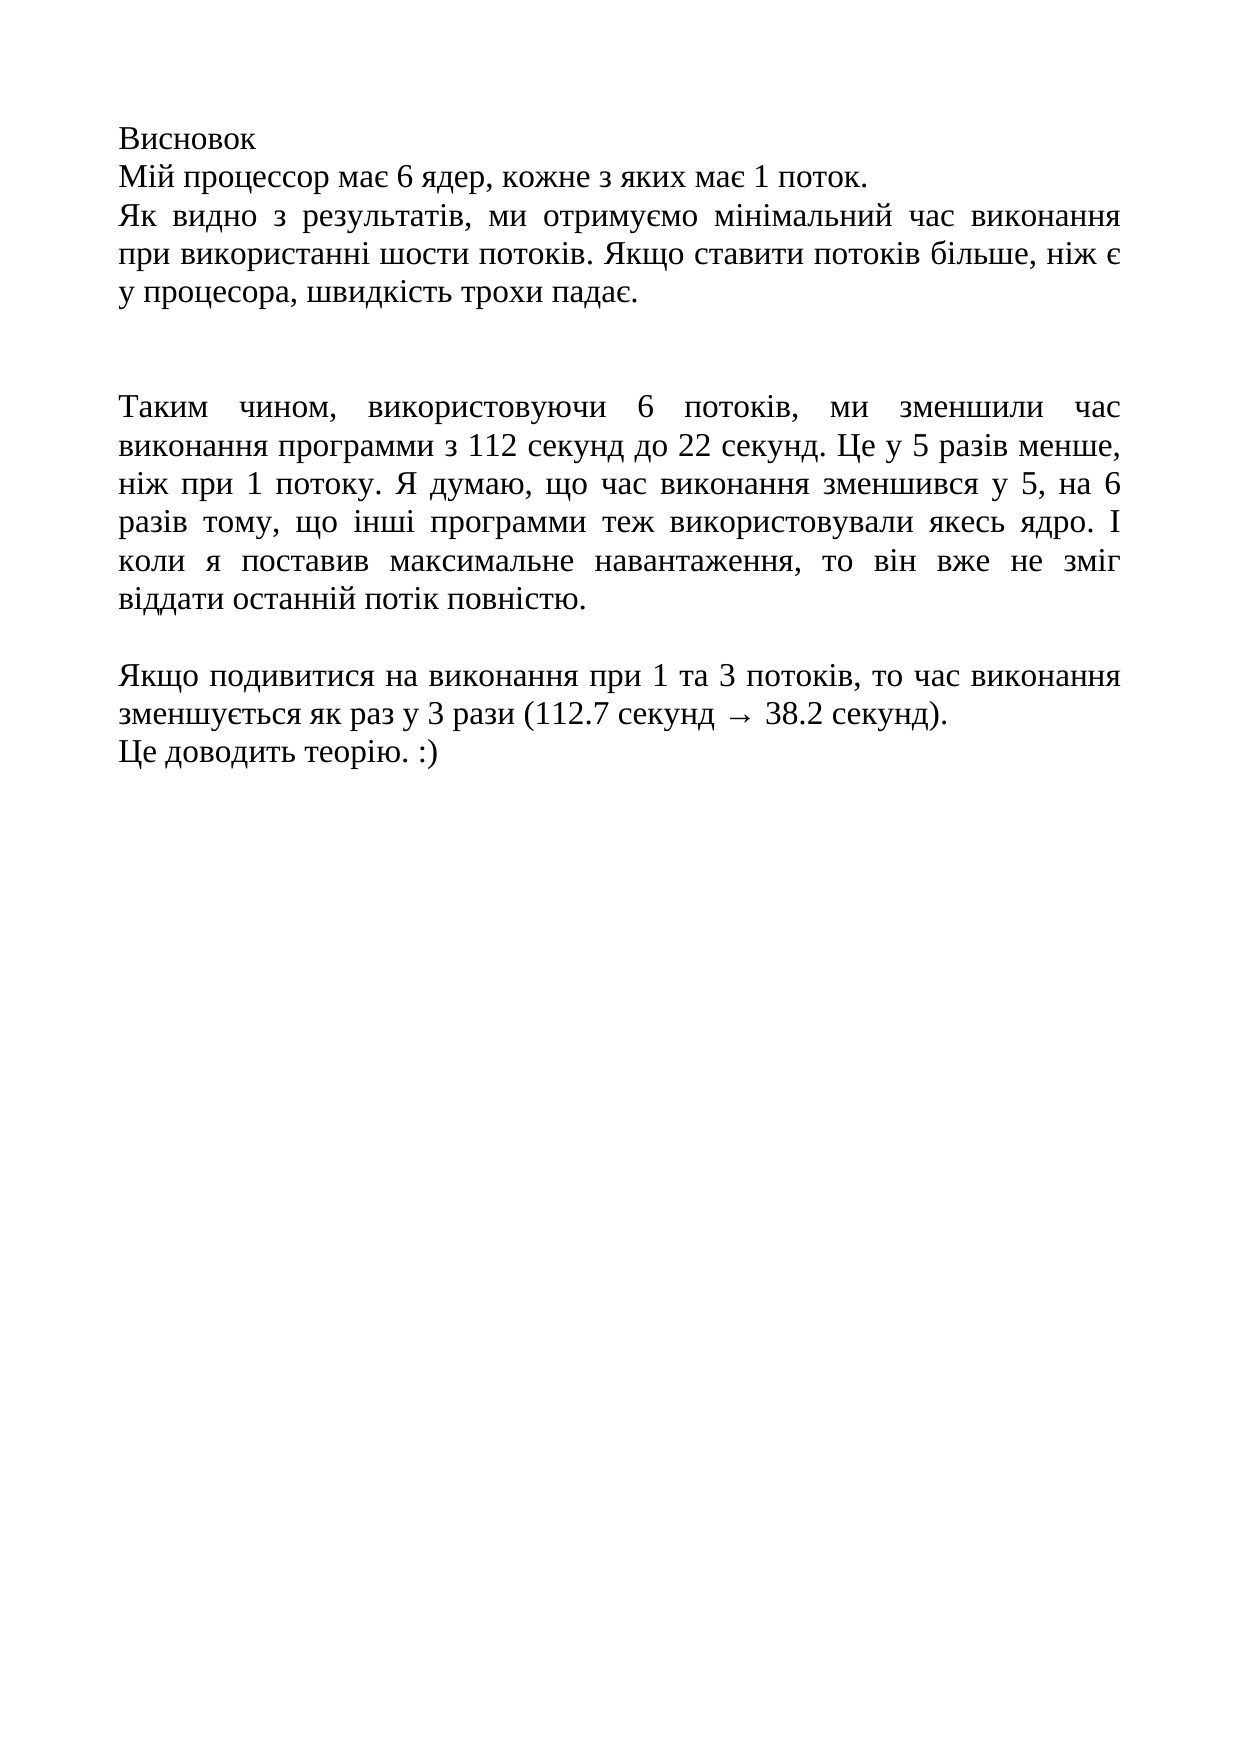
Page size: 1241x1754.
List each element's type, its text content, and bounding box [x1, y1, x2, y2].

text Якщо подивитися на виконання при 1 та 3 потоків, то час виконання зменшується як раз у 3 рази (112.7 секунд → 38.2 секунд). [118, 655, 1122, 731]
text Висновок [118, 118, 1122, 156]
text Це доводить теорію. :) [118, 731, 1122, 770]
text Таким чином, використовуючи 6 потоків, ми зменшили час виконання программи з 112 секунд до 22 секунд. Це у 5 разів менше, ніж при 1 потоку. Я думаю, що час виконання зменшився у 5, на 6 разів тому, що інші программи теж використовували якесь ядро. І коли я поставив максимальне навантаження, то він вже не зміг віддати останній потік повністю. [118, 386, 1122, 616]
text Мій процессор має 6 ядер, кожне з яких має 1 поток. [118, 156, 1122, 195]
text Як видно з результатів, ми отримуємо мінімальний час виконання при використанні шости потоків. Якщо ставити потоків більше, ніж є у процесора, швидкість трохи падає. [118, 195, 1122, 310]
